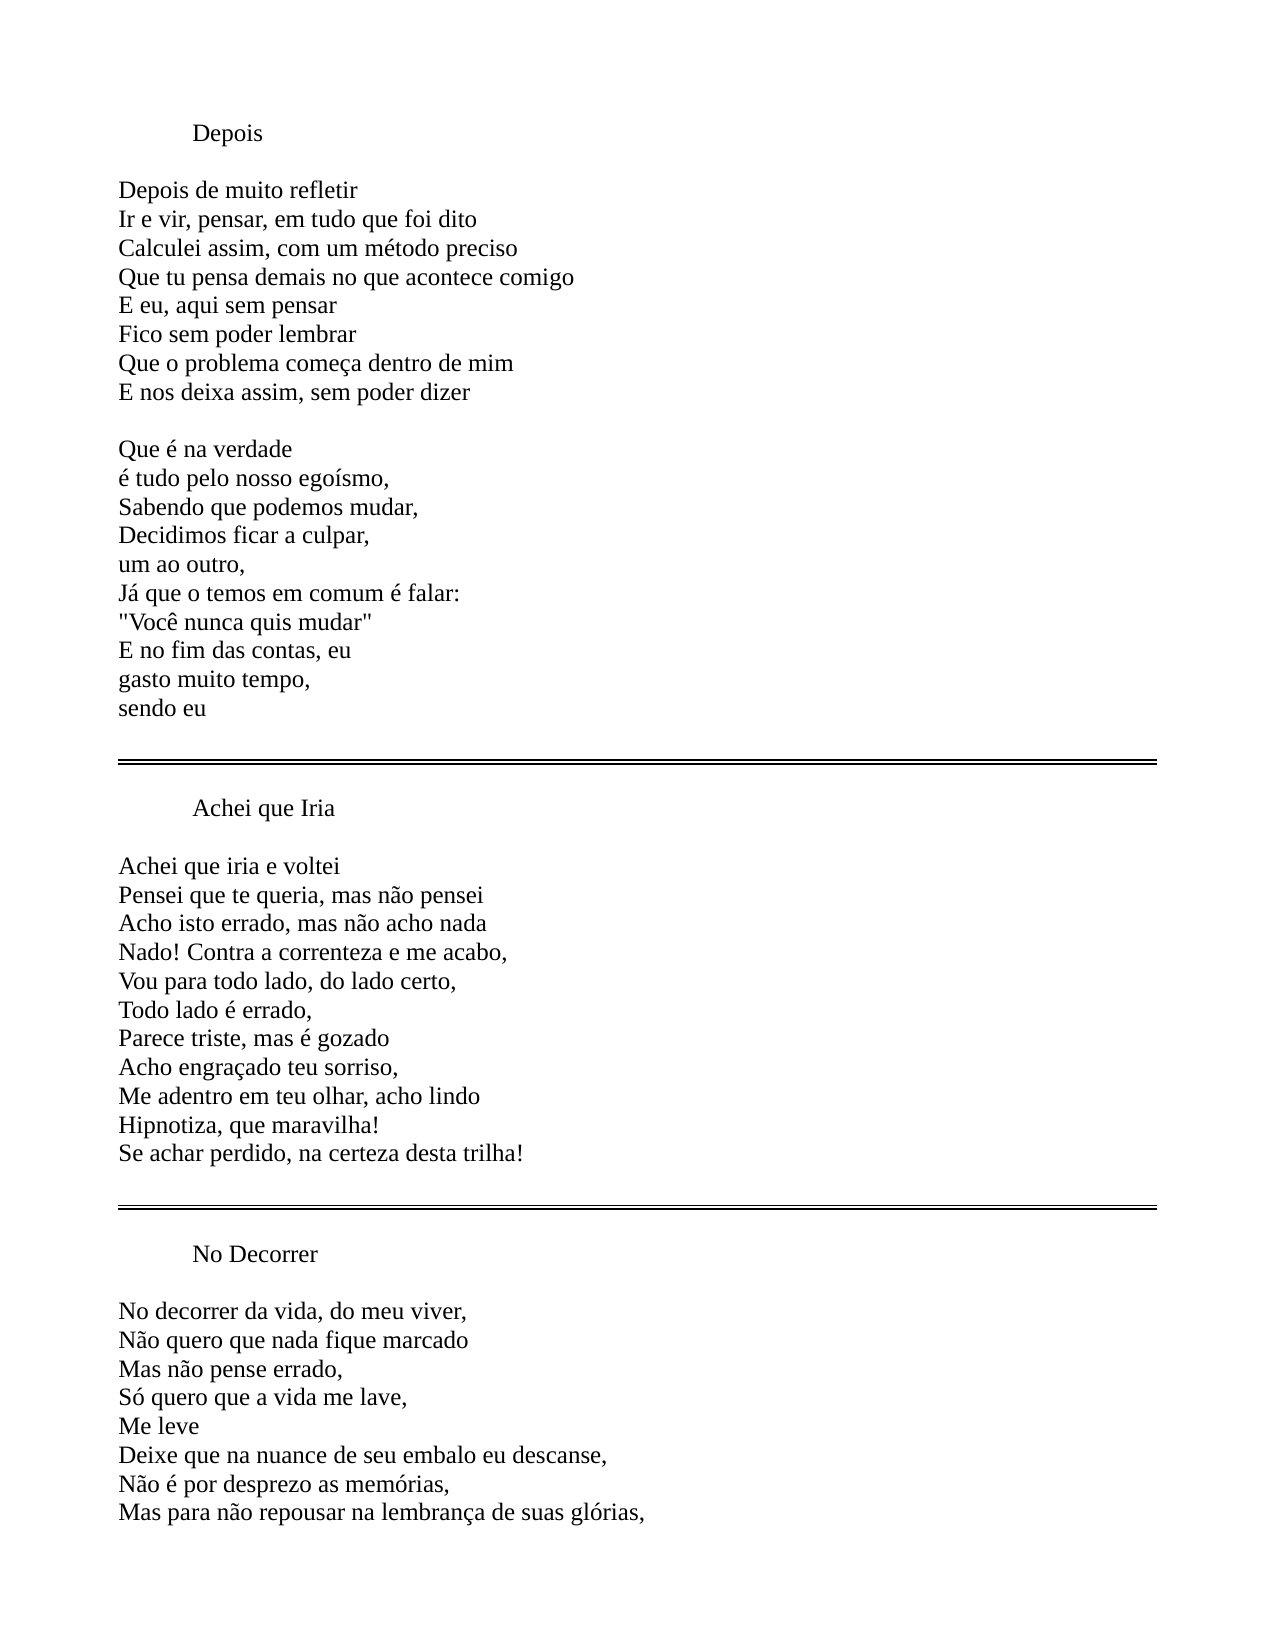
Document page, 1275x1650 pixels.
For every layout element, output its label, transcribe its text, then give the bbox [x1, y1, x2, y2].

text Me leve [118, 1411, 1157, 1440]
text E eu, aqui sem pensar [118, 291, 1157, 319]
text Decidimos ficar a culpar, [118, 521, 1157, 549]
text E nos deixa assim, sem poder dizer [118, 377, 1157, 406]
text Acho isto errado, mas não acho nada [118, 908, 1157, 937]
text Deixe que na nuance de seu embalo eu descanse, [118, 1440, 1157, 1469]
text gasto muito tempo, [118, 664, 1157, 693]
text Parece triste, mas é gozado [118, 1023, 1157, 1052]
text Que é na verdade [118, 434, 1157, 463]
text Pensei que te queria, mas não pensei [118, 880, 1157, 908]
text Só quero que a vida me lave, [118, 1382, 1157, 1411]
text é tudo pelo nosso egoísmo, [118, 463, 1157, 492]
text Me adentro em teu olhar, acho lindo [118, 1081, 1157, 1110]
text Depois de muito refletir [118, 176, 1157, 204]
text Já que o temos em comum é falar: [118, 578, 1157, 607]
text Que o problema começa dentro de mim [118, 348, 1157, 377]
text um ao outro, [118, 549, 1157, 578]
text E no fim das contas, eu [118, 636, 1157, 664]
text sendo eu [118, 693, 1157, 722]
text "Você nunca quis mudar" [118, 607, 1157, 636]
text Ir e vir, pensar, em tudo que foi dito [118, 204, 1157, 233]
text Todo lado é errado, [118, 995, 1157, 1023]
text Achei que Iria [118, 793, 1157, 822]
text Acho engraçado teu sorriso, [118, 1052, 1157, 1081]
text No Decorrer [118, 1239, 1157, 1267]
text Não é por desprezo as memórias, [118, 1469, 1157, 1497]
text Hipnotiza, que maravilha! [118, 1110, 1157, 1138]
text Mas para não repousar na lembrança de suas glórias, [118, 1497, 1157, 1526]
text Mas não pense errado, [118, 1354, 1157, 1382]
text Calculei assim, com um método preciso [118, 233, 1157, 262]
text Que tu pensa demais no que acontece comigo [118, 262, 1157, 291]
text Fico sem poder lembrar [118, 319, 1157, 348]
text Sabendo que podemos mudar, [118, 492, 1157, 521]
text Vou para todo lado, do lado certo, [118, 966, 1157, 995]
text Se achar perdido, na certeza desta trilha! [118, 1138, 1157, 1167]
text Não quero que nada fique marcado [118, 1325, 1157, 1354]
text Achei que iria e voltei [118, 851, 1157, 880]
text Depois [118, 118, 1157, 147]
text Nado! Contra a correnteza e me acabo, [118, 937, 1157, 966]
text No decorrer da vida, do meu viver, [118, 1296, 1157, 1325]
